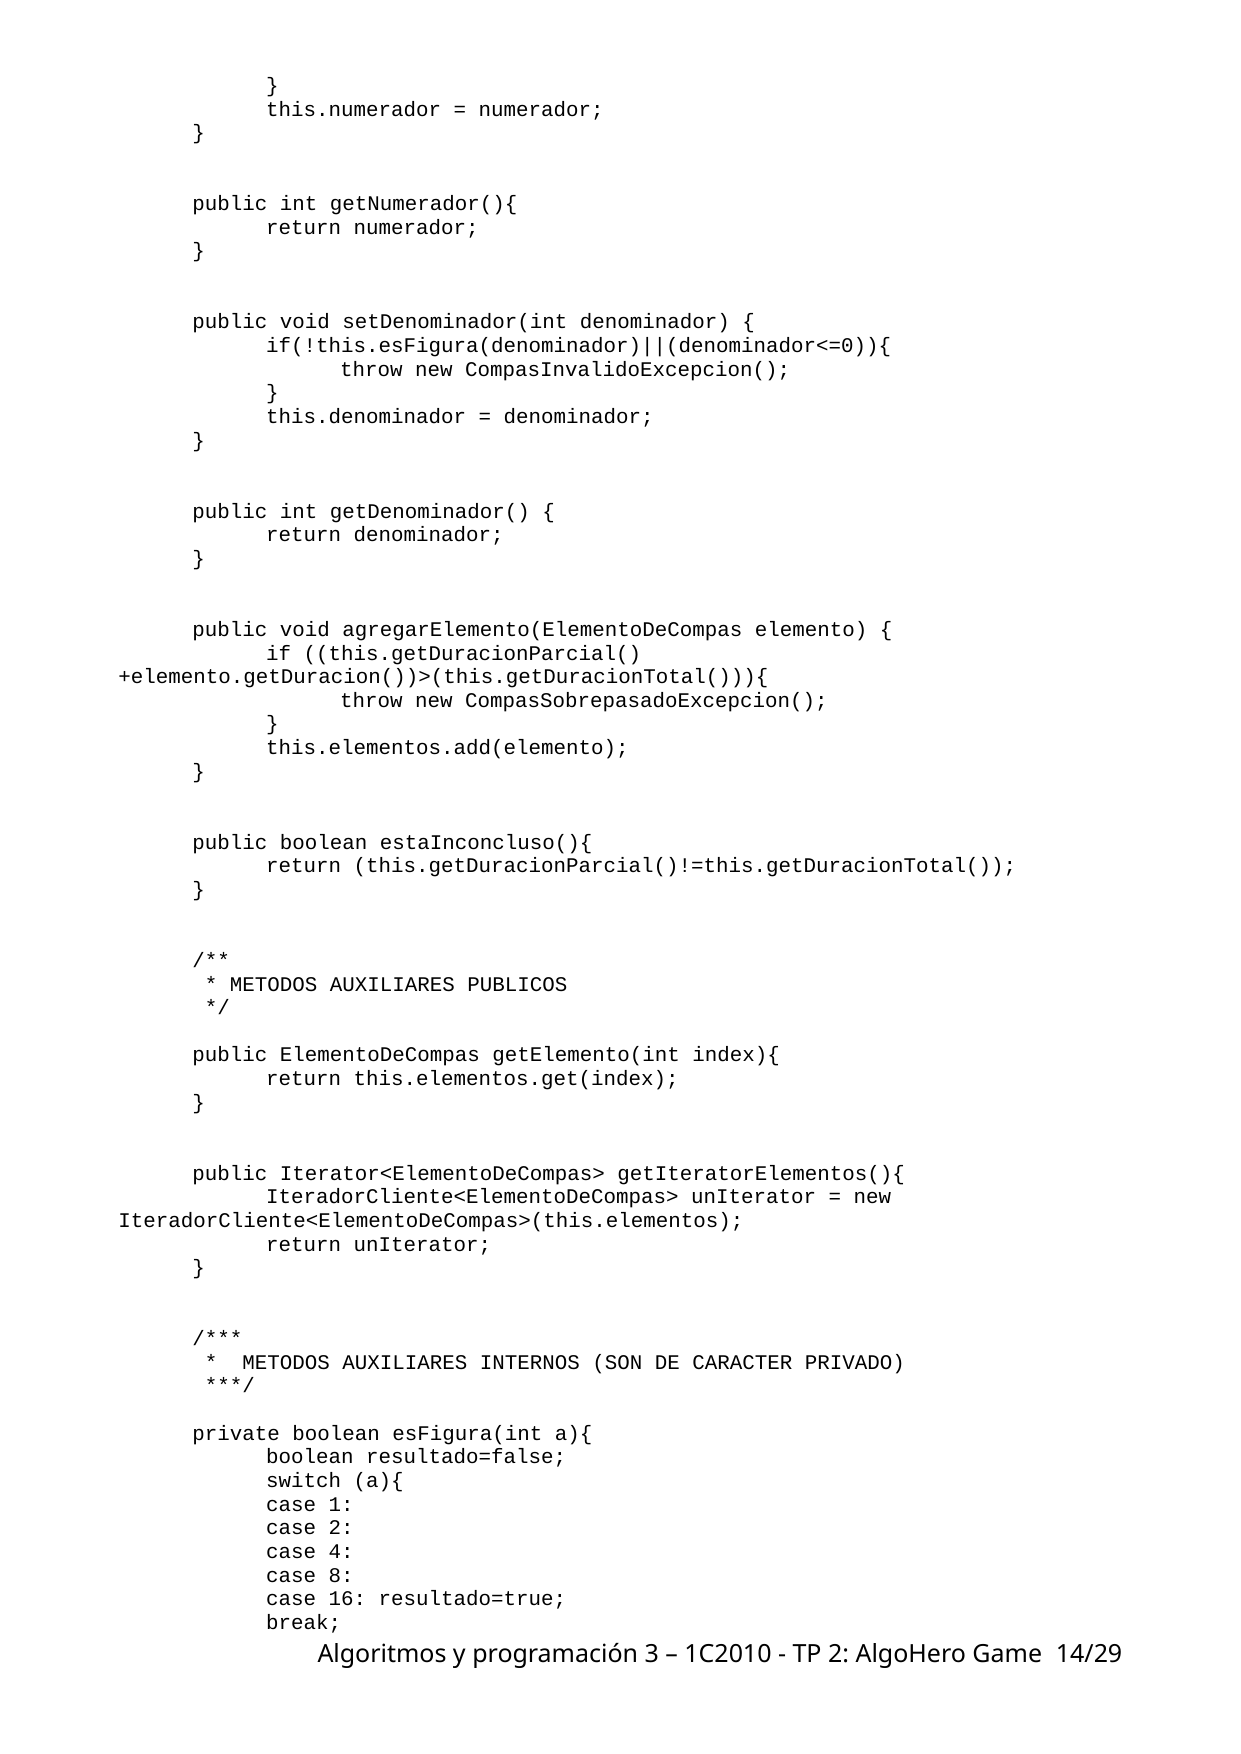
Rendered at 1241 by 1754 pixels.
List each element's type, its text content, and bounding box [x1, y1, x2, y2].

text } [118, 713, 1122, 737]
text } [118, 122, 1122, 146]
text throw new CompasSobrepasadoExcepcion(); [118, 690, 1122, 713]
text } [118, 879, 1122, 903]
text switch (a){ [118, 1470, 1122, 1494]
text this.elementos.add(elemento); [118, 737, 1122, 761]
text ***/ [118, 1376, 1122, 1399]
text throw new CompasInvalidoExcepcion(); [118, 359, 1122, 382]
text return denominador; [118, 524, 1122, 548]
text * METODOS AUXILIARES INTERNOS (SON DE CARACTER PRIVADO) [118, 1352, 1122, 1376]
text break; [118, 1612, 1122, 1636]
text } [118, 761, 1122, 784]
text boolean resultado=false; [118, 1446, 1122, 1470]
text if(!this.esFigura(denominador)||(denominador<=0)){ [118, 335, 1122, 359]
text case 2: [118, 1517, 1122, 1541]
text public int getDenominador() { [118, 501, 1122, 524]
text public Iterator<ElementoDeCompas> getIteratorElementos(){ [118, 1163, 1122, 1186]
text if ((this.getDuracionParcial()+elemento.getDuracion())>(this.getDuracionTotal())){ [118, 642, 1122, 690]
text case 16: resultado=true; [118, 1588, 1122, 1612]
text * METODOS AUXILIARES PUBLICOS [118, 973, 1122, 997]
text } [118, 1092, 1122, 1115]
text return numerador; [118, 217, 1122, 241]
text } [118, 382, 1122, 406]
text return this.elementos.get(index); [118, 1068, 1122, 1092]
text this.numerador = numerador; [118, 99, 1122, 122]
text return (this.getDuracionParcial()!=this.getDuracionTotal()); [118, 855, 1122, 879]
text } [118, 430, 1122, 453]
text /*** [118, 1328, 1122, 1352]
text this.denominador = denominador; [118, 406, 1122, 430]
text return unIterator; [118, 1234, 1122, 1257]
text } [118, 75, 1122, 99]
text } [118, 548, 1122, 572]
text /** [118, 950, 1122, 973]
text IteradorCliente<ElementoDeCompas> unIterator = new IteradorCliente<ElementoDeCompas>(this.elementos); [118, 1186, 1122, 1234]
text public boolean estaInconcluso(){ [118, 832, 1122, 855]
text public void setDenominador(int denominador) { [118, 311, 1122, 335]
text case 1: [118, 1494, 1122, 1517]
text case 8: [118, 1565, 1122, 1588]
text } [118, 241, 1122, 264]
text case 4: [118, 1541, 1122, 1565]
text private boolean esFigura(int a){ [118, 1423, 1122, 1446]
text public void agregarElemento(ElementoDeCompas elemento) { [118, 619, 1122, 642]
text } [118, 1257, 1122, 1281]
text public ElementoDeCompas getElemento(int index){ [118, 1044, 1122, 1068]
text */ [118, 997, 1122, 1021]
text public int getNumerador(){ [118, 193, 1122, 217]
